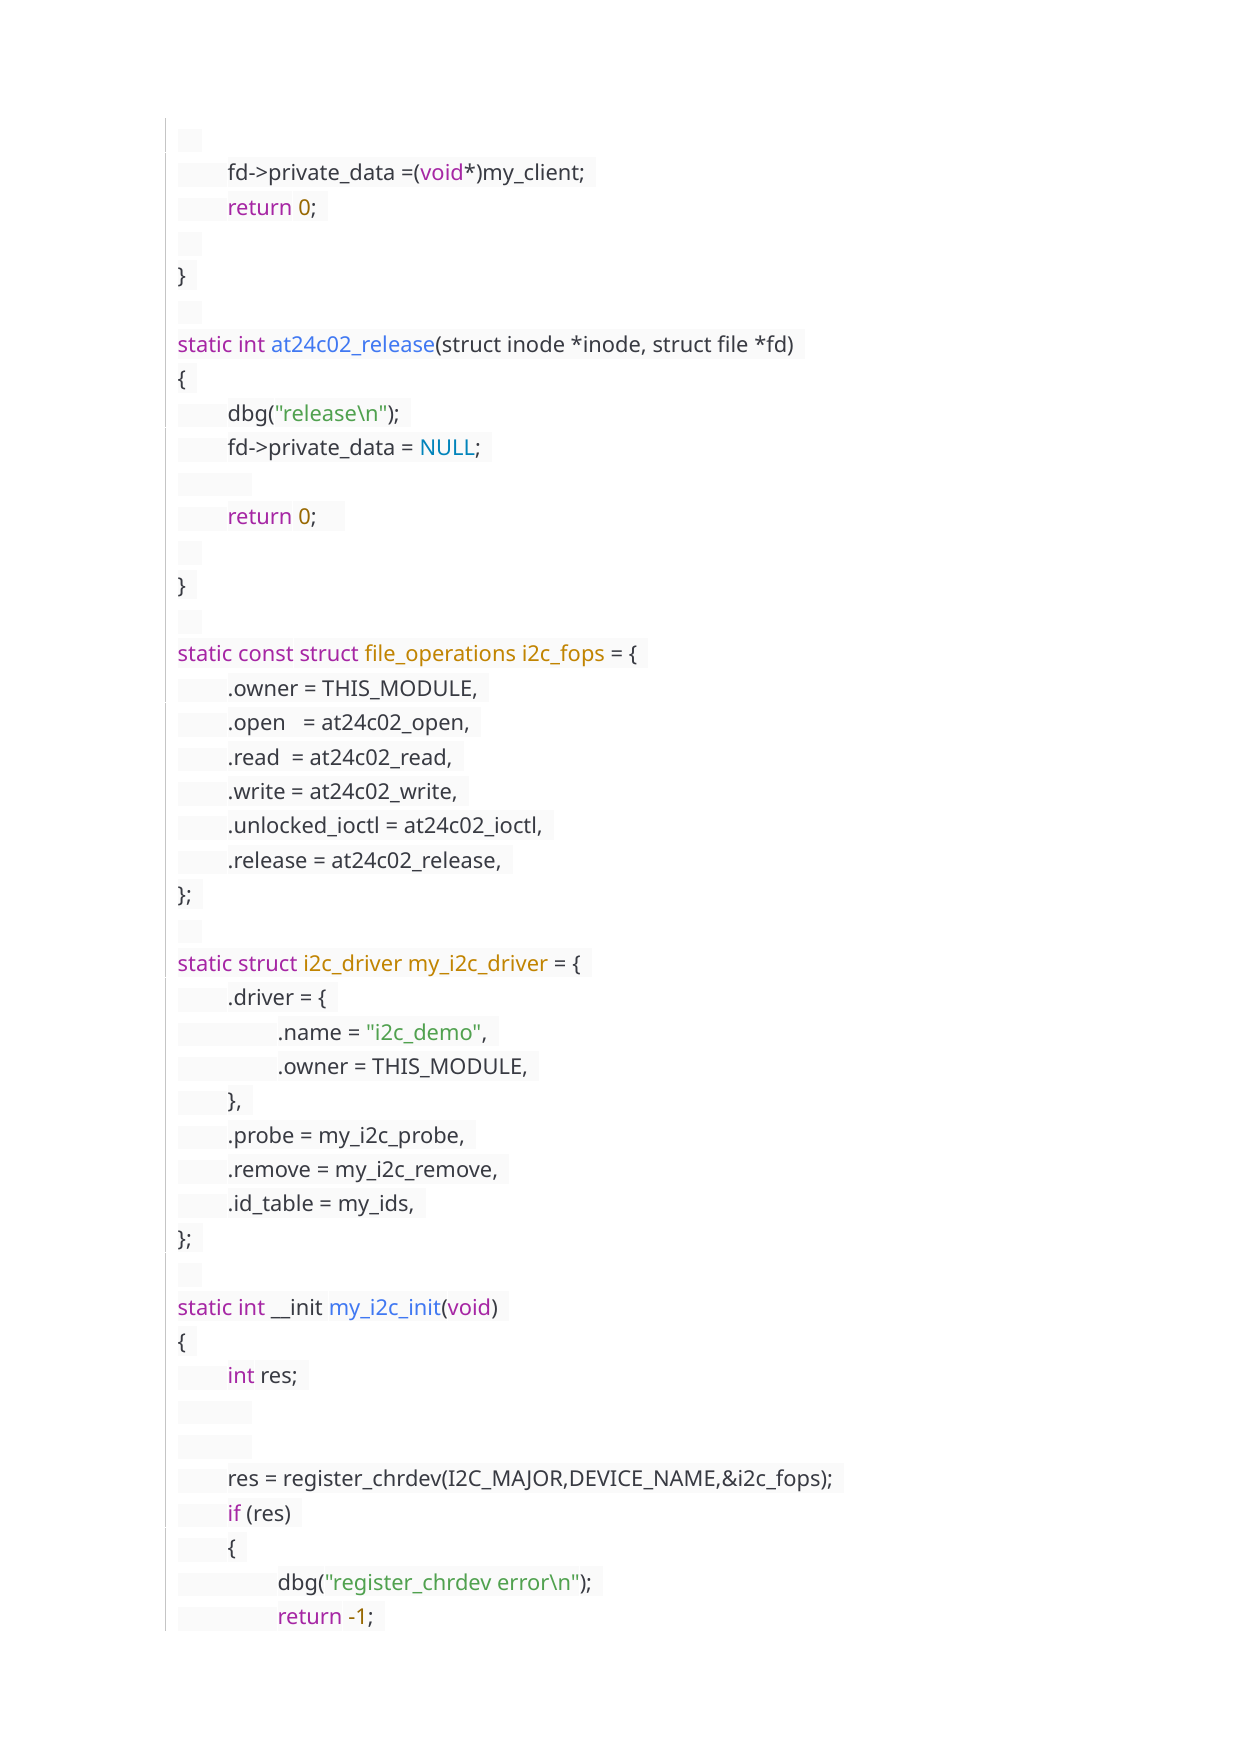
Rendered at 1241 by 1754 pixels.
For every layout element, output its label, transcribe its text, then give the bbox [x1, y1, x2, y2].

text [118, 1184, 165, 1218]
text }; [166, 874, 1122, 909]
text [118, 359, 165, 393]
text [118, 1527, 165, 1562]
text int res; [166, 1356, 1122, 1390]
text fd->private_data = NULL; [166, 427, 1122, 462]
text [118, 840, 165, 874]
text }, [166, 1081, 1122, 1115]
text }; [166, 1218, 1122, 1252]
text .probe = my_i2c_probe, [166, 1115, 1122, 1149]
text fd->private_data =(void*)my_client; [166, 152, 1122, 187]
text static int at24c02_release(struct inode *inode, struct file *fd) [166, 324, 1122, 359]
text return 0; [166, 187, 1122, 221]
text [118, 1493, 165, 1527]
text .name = "i2c_demo", [166, 1012, 1122, 1046]
text [118, 324, 165, 359]
text return 0; [166, 496, 1122, 531]
text dbg("register_chrdev error\n"); [166, 1562, 1122, 1596]
text [118, 977, 165, 1012]
text { [166, 1527, 1122, 1562]
text static int __init my_i2c_init(void) [166, 1287, 1122, 1321]
text .owner = THIS_MODULE, [166, 1046, 1122, 1081]
text [118, 1459, 165, 1493]
text [118, 496, 165, 531]
text [118, 427, 165, 462]
text [118, 702, 165, 737]
text dbg("release\n"); [166, 393, 1122, 427]
text [118, 256, 165, 290]
text [118, 393, 165, 427]
text .read = at24c02_read, [166, 737, 1122, 771]
text static const struct file_operations i2c_fops = { [166, 634, 1122, 668]
text [118, 1596, 165, 1631]
text return -1; [166, 1596, 1122, 1631]
text { [166, 1321, 1122, 1356]
text static struct i2c_driver my_i2c_driver = { [166, 943, 1122, 977]
text [118, 737, 165, 771]
text [118, 1115, 165, 1149]
text .write = at24c02_write, [166, 771, 1122, 806]
text [118, 771, 165, 806]
text [118, 634, 165, 668]
text [118, 565, 165, 599]
text [118, 1081, 165, 1115]
text .driver = { [166, 977, 1122, 1012]
text [118, 1218, 165, 1252]
text [118, 1012, 165, 1046]
text if (res) [166, 1493, 1122, 1527]
text [118, 668, 165, 702]
text [118, 1046, 165, 1081]
text .open = at24c02_open, [166, 702, 1122, 737]
text res = register_chrdev(I2C_MAJOR,DEVICE_NAME,&i2c_fops); [166, 1459, 1122, 1493]
text [118, 806, 165, 840]
text .unlocked_ioctl = at24c02_ioctl, [166, 806, 1122, 840]
text .release = at24c02_release, [166, 840, 1122, 874]
text [118, 1149, 165, 1184]
text { [166, 359, 1122, 393]
text .owner = THIS_MODULE, [166, 668, 1122, 702]
text .id_table = my_ids, [166, 1184, 1122, 1218]
text [118, 1321, 165, 1356]
text [118, 1287, 165, 1321]
text [118, 152, 165, 187]
text [118, 943, 165, 977]
text [118, 187, 165, 221]
text } [166, 565, 1122, 599]
text .remove = my_i2c_remove, [166, 1149, 1122, 1184]
text [118, 1356, 165, 1390]
text [118, 1562, 165, 1596]
text [118, 874, 165, 909]
text } [166, 256, 1122, 290]
